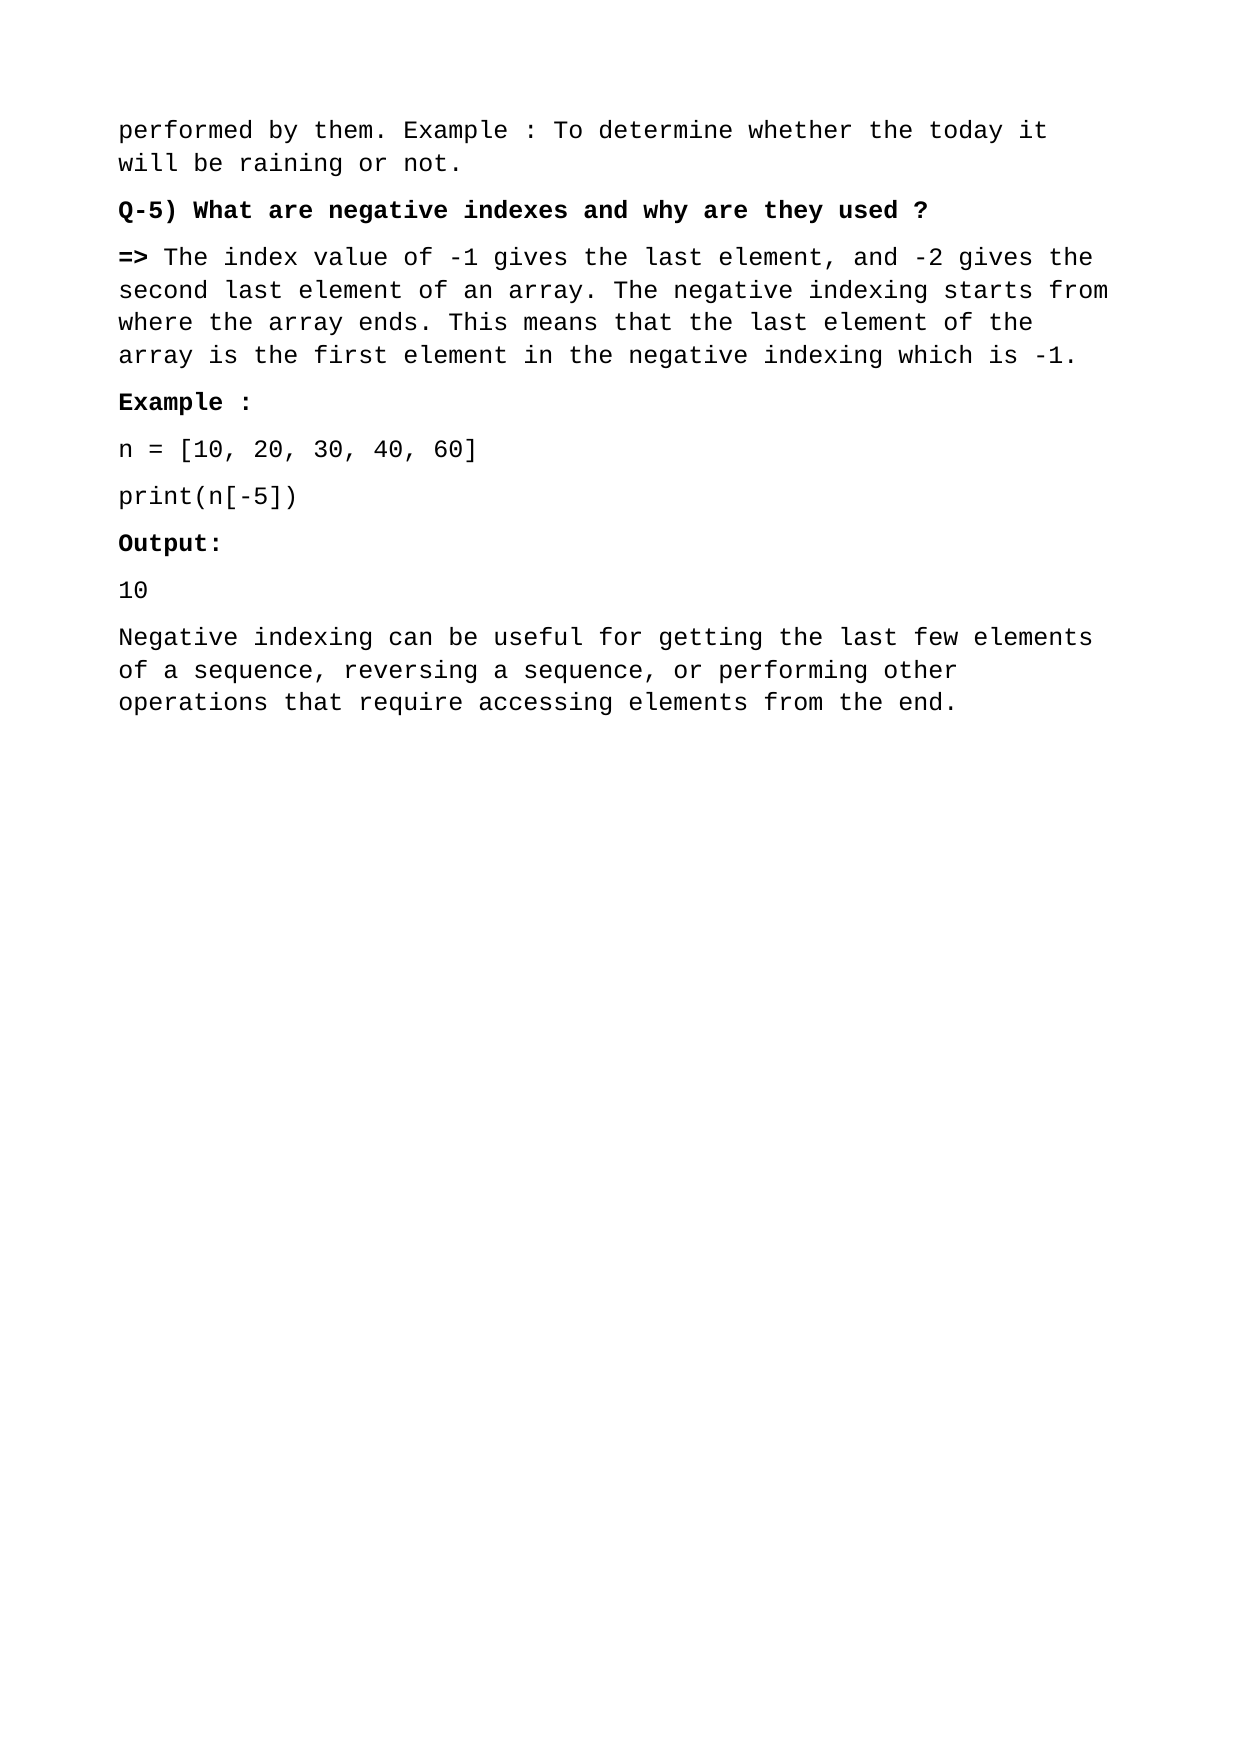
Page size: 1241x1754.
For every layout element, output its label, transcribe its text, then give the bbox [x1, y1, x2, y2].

text Negative indexing can be useful for getting the last few elements of a sequence, reversing a sequence, or performing other operations that require accessing elements from the end. [118, 625, 1122, 718]
text print(n[-5]) [118, 483, 1122, 512]
text n = [10, 20, 30, 40, 60] [118, 436, 1122, 465]
text Q-5) What are negative indexes and why are they used ? [118, 198, 1122, 226]
text performed by them. Example : To determine whether the today it will be raining or not. [118, 118, 1122, 179]
text 10 [118, 578, 1122, 606]
text Example : [118, 389, 1122, 418]
text => The index value of -1 gives the last element, and -2 gives the second last element of an array. The negative indexing starts from where the array ends. This means that the last element of the array is the first element in the negative indexing which is -1. [118, 245, 1122, 371]
text Output: [118, 531, 1122, 559]
